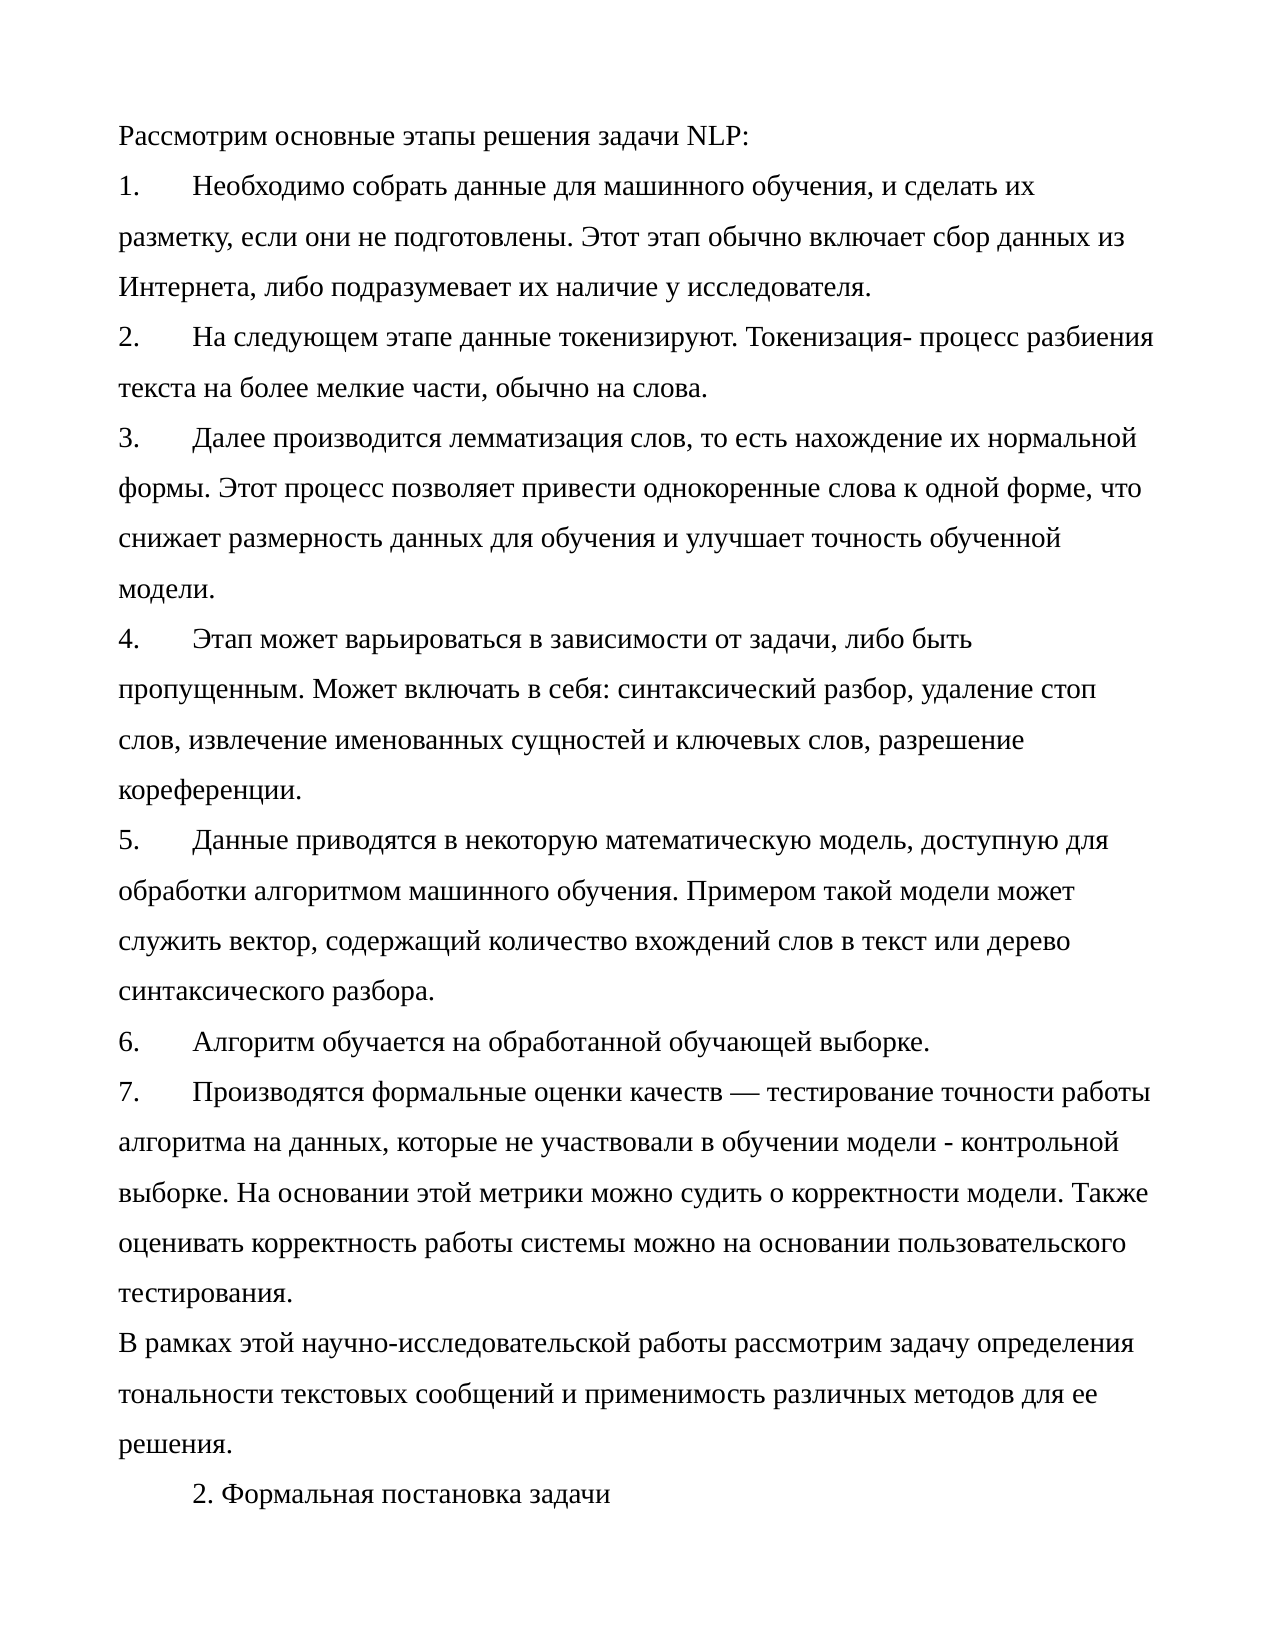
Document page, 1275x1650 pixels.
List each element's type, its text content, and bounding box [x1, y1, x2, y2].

list Алгоритм обучается на обработанной обучающей выборке. [118, 1024, 1157, 1057]
list Далее производится лемматизация слов, то есть нахождение их нормальной формы. Этот процесс позволяет привести однокоренные слова к одной форме, что снижает размерность данных для обучения и улучшает точность обученной модели. [118, 420, 1157, 604]
text Рассмотрим основные этапы решения задачи NLP: [118, 118, 1157, 152]
text В рамках этой научно-исследовательской работы рассмотрим задачу определения тональности текстовых сообщений и применимость различных методов для ее решения. [118, 1326, 1157, 1460]
list Данные приводятся в некоторую математическую модель, доступную для обработки алгоритмом машинного обучения. Примером такой модели может служить вектор, содержащий количество вхождений слов в текст или дерево синтаксического разбора. [118, 822, 1157, 1007]
text 2. Формальная постановка задачи [192, 1477, 1157, 1510]
list Необходимо собрать данные для машинного обучения, и сделать их разметку, если они не подготовлены. Этот этап обычно включает сбор данных из Интернета, либо подразумевает их наличие у исследователя. [118, 168, 1157, 303]
list На следующем этапе данные токенизируют. Токенизация- процесс разбиения текста на более мелкие части, обычно на слова. [118, 319, 1157, 403]
list Этап может варьироваться в зависимости от задачи, либо быть пропущенным. Может включать в себя: синтаксический разбор, удаление стоп слов, извлечение именованных сущностей и ключевых слов, разрешение кореференции. [118, 621, 1157, 806]
list Производятся формальные оценки качеств — тестирование точности работы алгоритма на данных, которые не участвовали в обучении модели - контрольной выборке. На основании этой метрики можно судить о корректности модели. Также оценивать корректность работы системы можно на основании пользовательского тестирования. [118, 1074, 1157, 1309]
